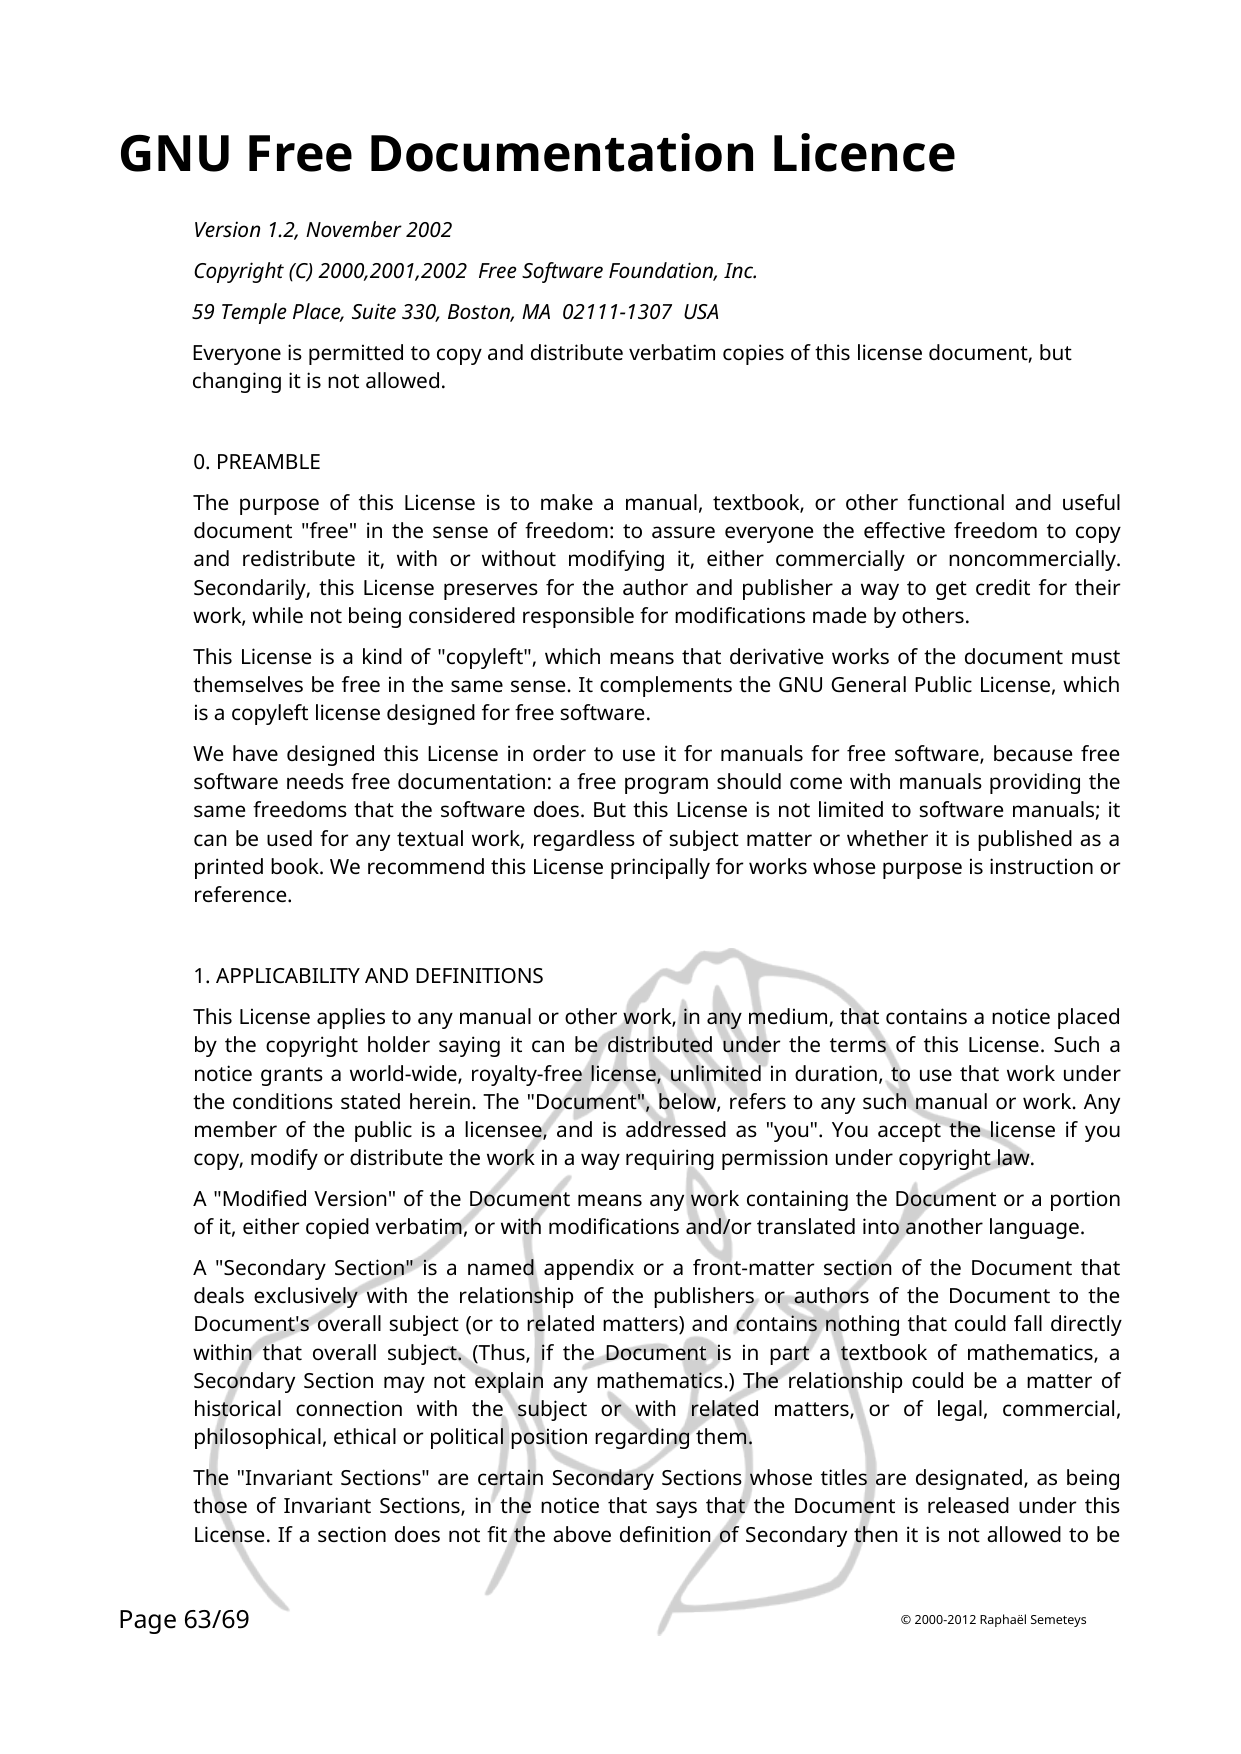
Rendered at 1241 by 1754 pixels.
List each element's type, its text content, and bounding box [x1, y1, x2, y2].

picture [220, 1172, 1021, 1184]
text 59 Temple Place, Suite 330, Boston, MA 02111-1307 USA [192, 297, 1122, 325]
text This License is a kind of "copyleft", which means that derivative works of the document must themselves be free in the same sense. It complements the GNU General Public License, which is a copyleft license designed for free software. [193, 642, 1122, 726]
picture [220, 1548, 1021, 1636]
text A "Modified Version" of the Document means any work containing the Document or a portion of it, either copied verbatim, or with modifications and/or translated into another language. [193, 1184, 1122, 1241]
picture [220, 948, 1021, 962]
text The purpose of this License is to make a manual, textbook, or other functional and useful document "free" in the sense of freedom: to assure everyone the effective freedom to copy and redistribute it, with or without modifying it, either commercially or noncommercially. Secondarily, this License preserves for the author and publisher a way to get credit for their work, while not being considered responsible for modifications made by others. [193, 488, 1122, 629]
text Version 1.2, November 2002 [193, 216, 1122, 244]
picture [220, 990, 1021, 1002]
text 1. APPLICABILITY AND DEFINITIONS [193, 962, 1122, 990]
picture [220, 1451, 1021, 1463]
text The "Invariant Sections" are certain Secondary Sections whose titles are designated, as being those of Invariant Sections, in the notice that says that the Document is released under this License. If a section does not fit the above definition of Secondary then it is not allowed to be [193, 1463, 1122, 1548]
text A "Secondary Section" is a named appendix or a front-matter section of the Document that deals exclusively with the relationship of the publishers or authors of the Document to the Document's overall subject (or to related matters) and contains nothing that could fall directly within that overall subject. (Thus, if the Document is in part a textbook of mathematics, a Secondary Section may not explain any mathematics.) The relationship could be a matter of historical connection with the subject or with related matters, or of legal, commercial, philosophical, ethical or political position regarding them. [193, 1253, 1122, 1451]
text Copyright (C) 2000,2001,2002 Free Software Foundation, Inc. [193, 256, 1122, 284]
text This License applies to any manual or other work, in any medium, that contains a notice placed by the copyright holder saying it can be distributed under the terms of this License. Such a notice grants a world-wide, royalty-free license, unlimited in duration, to use that work under the conditions stated herein. The "Document", below, refers to any such manual or work. Any member of the public is a licensee, and is addressed as "you". You accept the license if you copy, modify or distribute the work in a way requiring permission under copyright law. [193, 1002, 1122, 1172]
text Everyone is permitted to copy and distribute verbatim copies of this license document, but changing it is not allowed. [192, 338, 1122, 394]
text 0. PREAMBLE [193, 447, 1122, 476]
subtitle GNU Free Documentation Licence [118, 118, 1122, 186]
text We have designed this License in order to use it for manuals for free software, because free software needs free documentation: a free program should come with manuals providing the same freedoms that the software does. But this License is not limited to software manuals; it can be used for any textual work, regardless of subject matter or whether it is published as a printed book. We recommend this License principally for works whose purpose is instruction or reference. [193, 739, 1122, 908]
picture [220, 1241, 1021, 1253]
